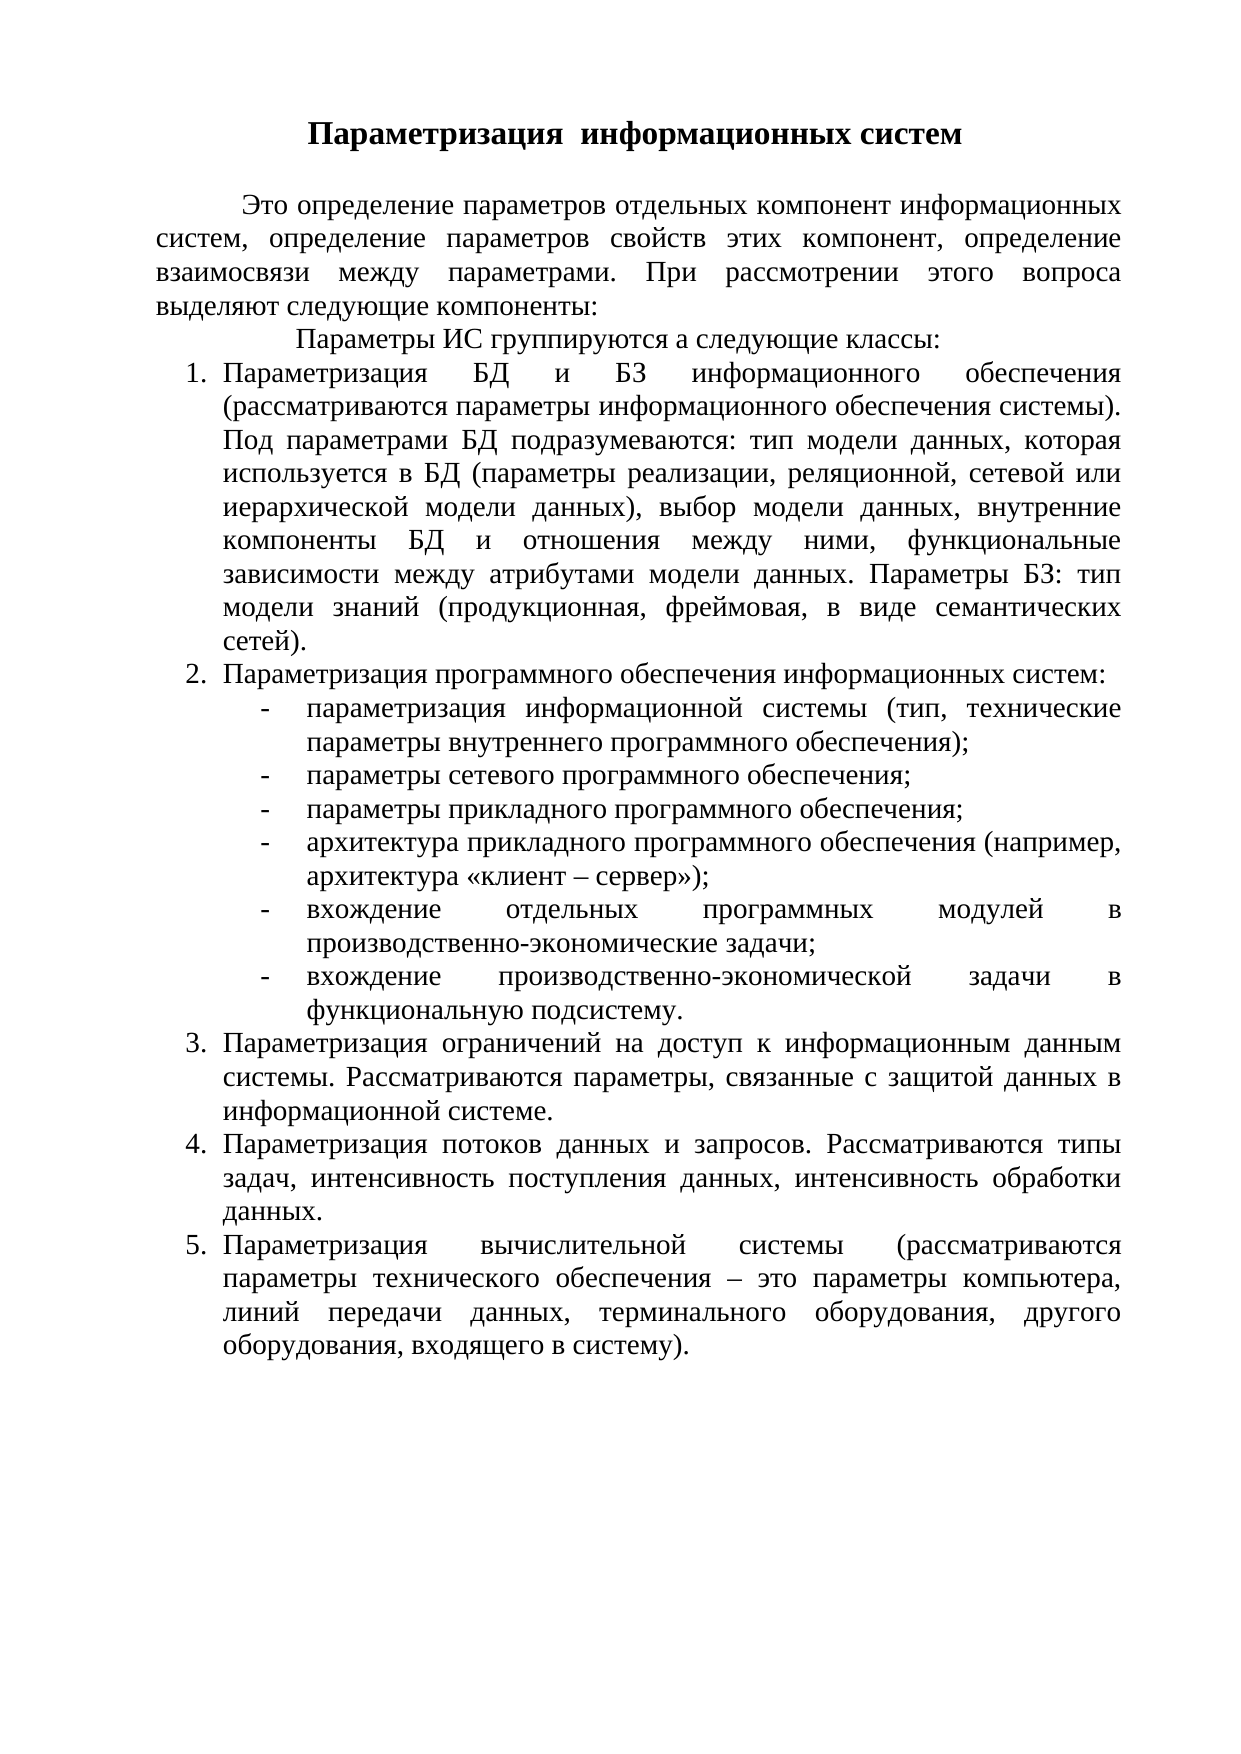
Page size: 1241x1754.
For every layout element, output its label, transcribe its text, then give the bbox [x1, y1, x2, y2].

list Параметризация вычислительной системы (рассматриваются параметры технического обеспечения – это параметры компьютера, линий передачи данных, терминального оборудования, другого оборудования, входящего в систему). [185, 1227, 1122, 1361]
text Это определение параметров отдельных компонент информационных систем, определение параметров свойств этих компонент, определение взаимосвязи между параметрами. При рассмотрении этого вопроса выделяют следующие компоненты: [156, 187, 1122, 321]
list вхождение отдельных программных модулей в производственно-экономические задачи; [260, 891, 1122, 958]
text Параметры ИС группируются а следующие классы: [148, 321, 1122, 355]
list архитектура прикладного программного обеспечения (например, архитектура «клиент – сервер»); [260, 824, 1122, 891]
subtitle Параметризация информационных систем [148, 114, 1122, 152]
list параметризация информационной системы (тип, технические параметры внутреннего программного обеспечения); [260, 690, 1122, 757]
list Параметризация БД и БЗ информационного обеспечения (рассматриваются параметры информационного обеспечения системы). Под параметрами БД подразумеваются: тип модели данных, которая используется в БД (параметры реализации, реляционной, сетевой или иерархической модели данных), выбор модели данных, внутренние компоненты БД и отношения между ними, функциональные зависимости между атрибутами модели данных. Параметры БЗ: тип модели знаний (продукционная, фреймовая, в виде семантических сетей). [185, 355, 1122, 657]
list Параметризация ограничений на доступ к информационным данным системы. Рассматриваются параметры, связанные с защитой данных в информационной системе. [185, 1026, 1122, 1126]
list вхождение производственно-экономической задачи в функциональную подсистему. [260, 958, 1122, 1026]
list Параметризация потоков данных и запросов. Рассматриваются типы задач, интенсивность поступления данных, интенсивность обработки данных. [185, 1126, 1122, 1227]
list параметры прикладного программного обеспечения; [260, 791, 1122, 824]
list Параметризация программного обеспечения информационных систем: [185, 657, 1122, 690]
list параметры сетевого программного обеспечения; [260, 757, 1122, 791]
